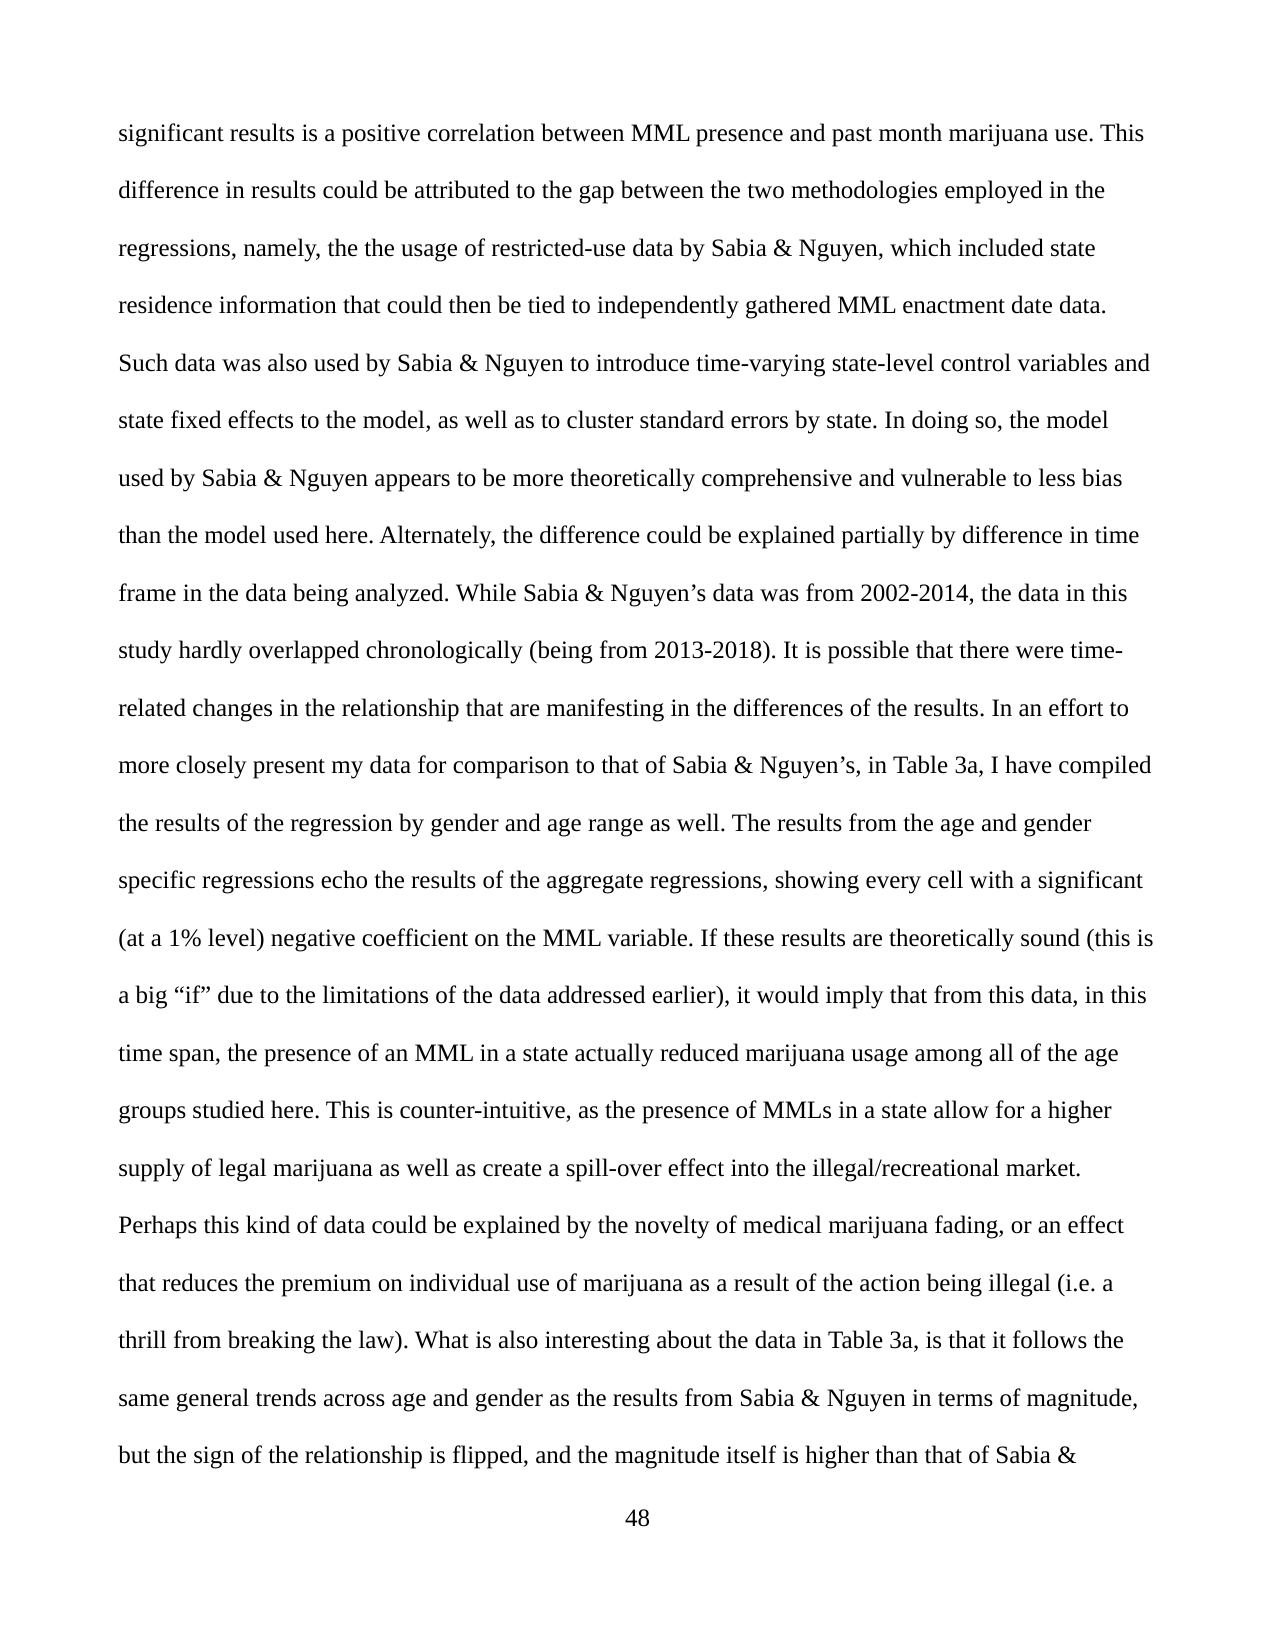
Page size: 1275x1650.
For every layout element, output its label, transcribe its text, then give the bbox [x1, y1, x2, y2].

text significant results is a positive correlation between MML presence and past month marijuana use. This difference in results could be attributed to the gap between the two methodologies employed in the regressions, namely, the the usage of restricted-use data by Sabia & Nguyen, which included state residence information that could then be tied to independently gathered MML enactment date data. Such data was also used by Sabia & Nguyen to introduce time-varying state-level control variables and state fixed effects to the model, as well as to cluster standard errors by state. In doing so, the model used by Sabia & Nguyen appears to be more theoretically comprehensive and vulnerable to less bias than the model used here. Alternately, the difference could be explained partially by difference in time frame in the data being analyzed. While Sabia & Nguyen’s data was from 2002-2014, the data in this study hardly overlapped chronologically (being from 2013-2018). It is possible that there were time-related changes in the relationship that are manifesting in the differences of the results. In an effort to more closely present my data for comparison to that of Sabia & Nguyen’s, in Table 3a, I have compiled the results of the regression by gender and age range as well. The results from the age and gender specific regressions echo the results of the aggregate regressions, showing every cell with a significant (at a 1% level) negative coefficient on the MML variable. If these results are theoretically sound (this is a big “if” due to the limitations of the data addressed earlier), it would imply that from this data, in this time span, the presence of an MML in a state actually reduced marijuana usage among all of the age groups studied here. This is counter-intuitive, as the presence of MMLs in a state allow for a higher supply of legal marijuana as well as create a spill-over effect into the illegal/recreational market. Perhaps this kind of data could be explained by the novelty of medical marijuana fading, or an effect that reduces the premium on individual use of marijuana as a result of the action being illegal (i.e. a thrill from breaking the law). What is also interesting about the data in Table 3a, is that it follows the same general trends across age and gender as the results from Sabia & Nguyen in terms of magnitude, but the sign of the relationship is flipped, and the magnitude itself is higher than that of Sabia & [118, 118, 1157, 1469]
